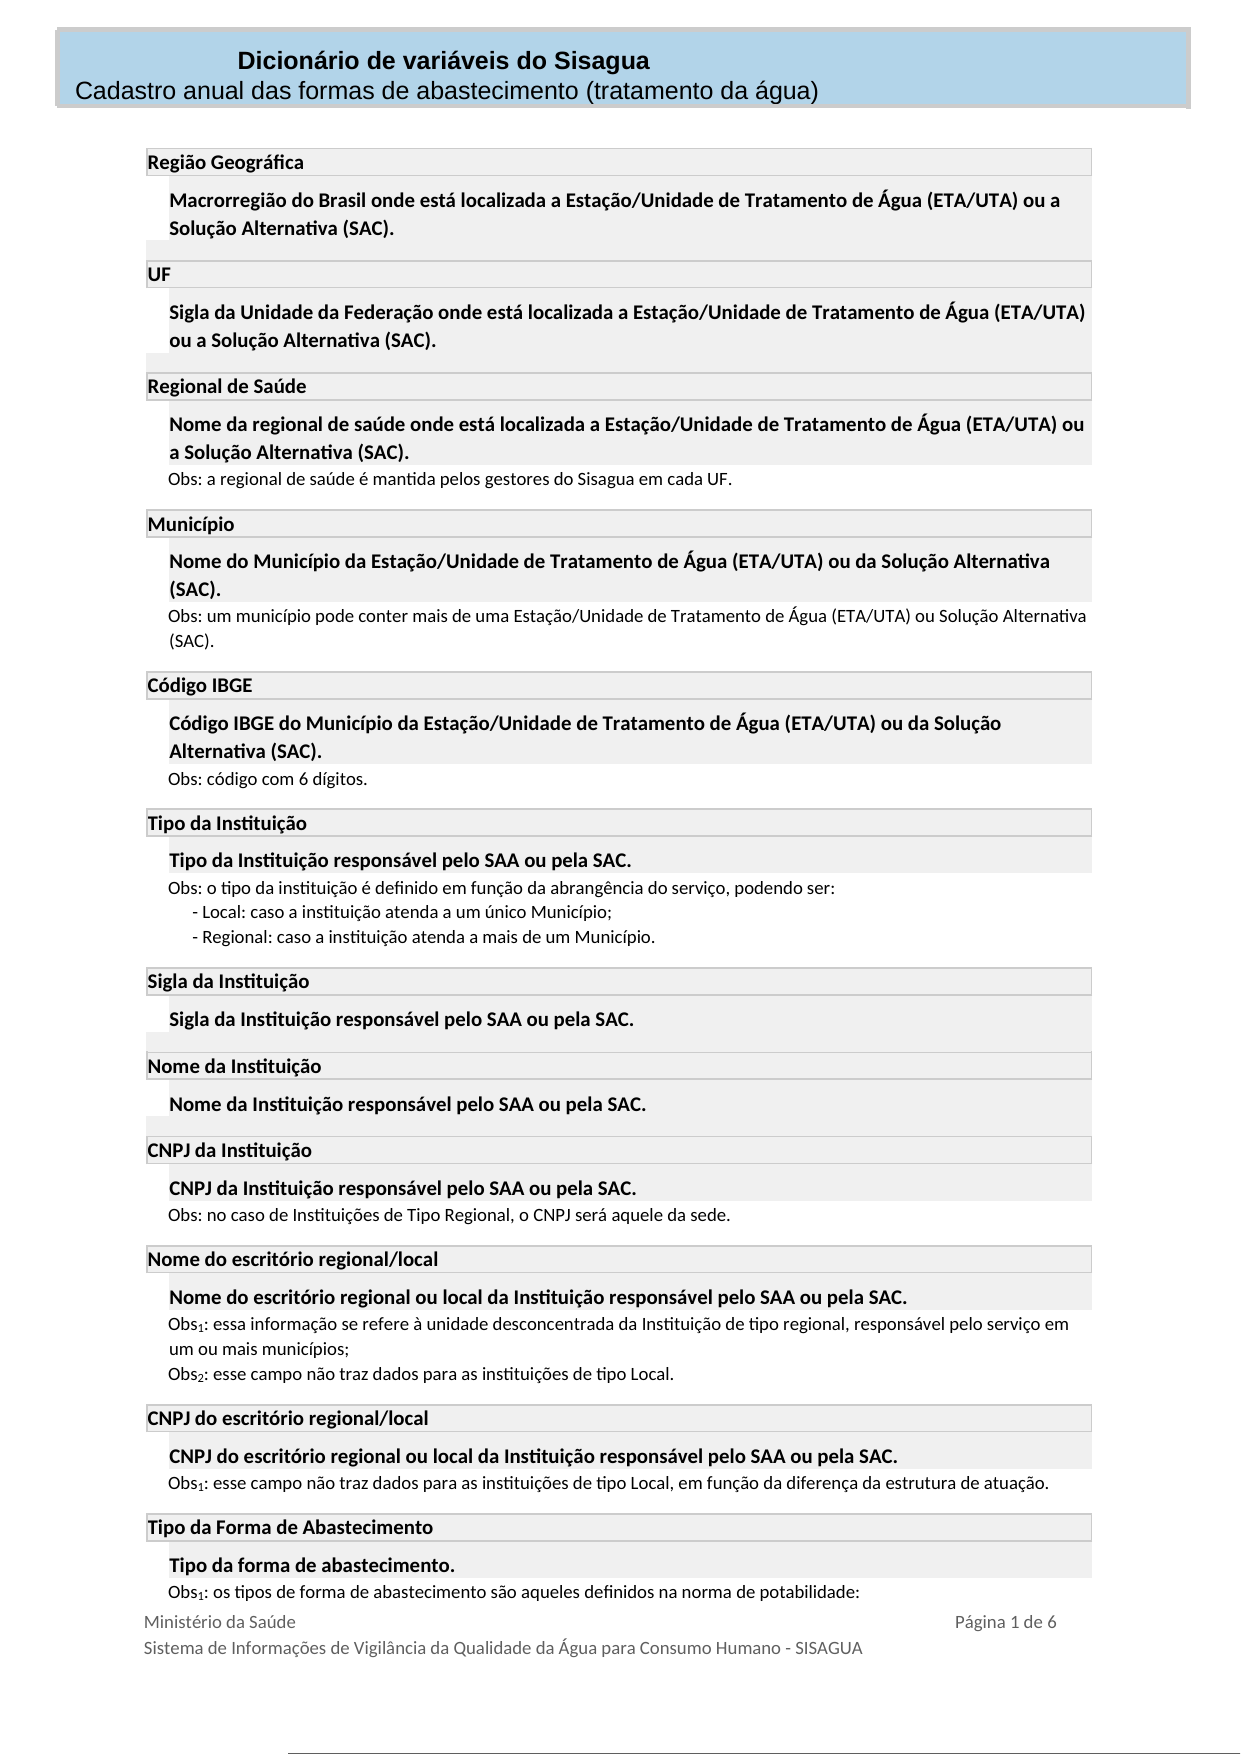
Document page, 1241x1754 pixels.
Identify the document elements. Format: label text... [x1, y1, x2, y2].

subtitle Código IBGE do Município da Estação/Unidade de Tratamento de Água (ETA/UTA) ou da Solução Alternativa (SAC). [169, 711, 1092, 764]
text Obs: no caso de Instituições de Tipo Regional, o CNPJ será aquele da sede. [168, 1203, 1093, 1226]
text Obs: o tipo da instituição é definido em função da abrangência do serviço, podendo ser: [168, 876, 1093, 899]
subtitle Região Geográfica [148, 149, 1091, 175]
subtitle Código IBGE [148, 673, 1091, 698]
text Obs1: esse campo não traz dados para as instituições de tipo Local, em função da diferença da estrutura de atuação. [168, 1471, 1093, 1494]
text Obs: um município pode conter mais de uma Estação/Unidade de Tratamento de Água (ETA/UTA) ou Solução Alternativa (SAC). [168, 605, 1093, 652]
text Obs: a regional de saúde é mantida pelos gestores do Sisagua em cada UF. [168, 468, 1093, 491]
subtitle CNPJ do escritório regional/local [148, 1406, 1091, 1431]
text Obs1: os tipos de forma de abastecimento são aqueles definidos na norma de potabilidade: [168, 1581, 1093, 1603]
subtitle Nome do Município da Estação/Unidade de Tratamento de Água (ETA/UTA) ou da Solução Alternativa (SAC). [169, 548, 1092, 602]
subtitle Tipo da forma de abastecimento. [169, 1552, 1092, 1578]
subtitle UF [148, 262, 1091, 287]
text - Local: caso a instituição atenda a um único Município; [192, 901, 1093, 924]
subtitle CNPJ da Instituição responsável pelo SAA ou pela SAC. [169, 1175, 1092, 1201]
subtitle Nome da Instituição [148, 1053, 1091, 1078]
subtitle Município [148, 511, 1091, 536]
subtitle Tipo da Instituição [148, 810, 1091, 835]
subtitle Nome do escritório regional ou local da Instituição responsável pelo SAA ou pela SAC. [169, 1284, 1092, 1310]
text Obs: código com 6 dígitos. [168, 767, 1093, 789]
subtitle Sigla da Instituição responsável pelo SAA ou pela SAC. [169, 1007, 1092, 1032]
subtitle Macrorregião do Brasil onde está localizada a Estação/Unidade de Tratamento de Água (ETA/UTA) ou a Solução Alternativa (SAC). [169, 187, 1092, 240]
subtitle Sigla da Instituição [148, 969, 1091, 994]
text - Regional: caso a instituição atenda a mais de um Município. [192, 926, 1093, 948]
subtitle Nome do escritório regional/local [148, 1247, 1091, 1272]
subtitle Tipo da Instituição responsável pelo SAA ou pela SAC. [169, 848, 1092, 873]
subtitle Nome da regional de saúde onde está localizada a Estação/Unidade de Tratamento de Água (ETA/UTA) ou a Solução Alternativa (SAC). [169, 411, 1092, 465]
subtitle CNPJ do escritório regional ou local da Instituição responsável pelo SAA ou pela SAC. [169, 1443, 1092, 1469]
subtitle CNPJ da Instituição [148, 1137, 1091, 1163]
text Obs2: esse campo não traz dados para as instituições de tipo Local. [168, 1362, 1093, 1385]
subtitle Nome da Instituição responsável pelo SAA ou pela SAC. [169, 1091, 1092, 1116]
subtitle Tipo da Forma de Abastecimento [148, 1515, 1091, 1540]
text Obs1: essa informação se refere à unidade desconcentrada da Instituição de tipo regional, responsável pelo serviço em um ou mais municípios; [168, 1312, 1093, 1360]
subtitle Regional de Saúde [148, 374, 1091, 399]
subtitle Sigla da Unidade da Federação onde está localizada a Estação/Unidade de Tratamento de Água (ETA/UTA) ou a Solução Alternativa (SAC). [169, 299, 1092, 353]
